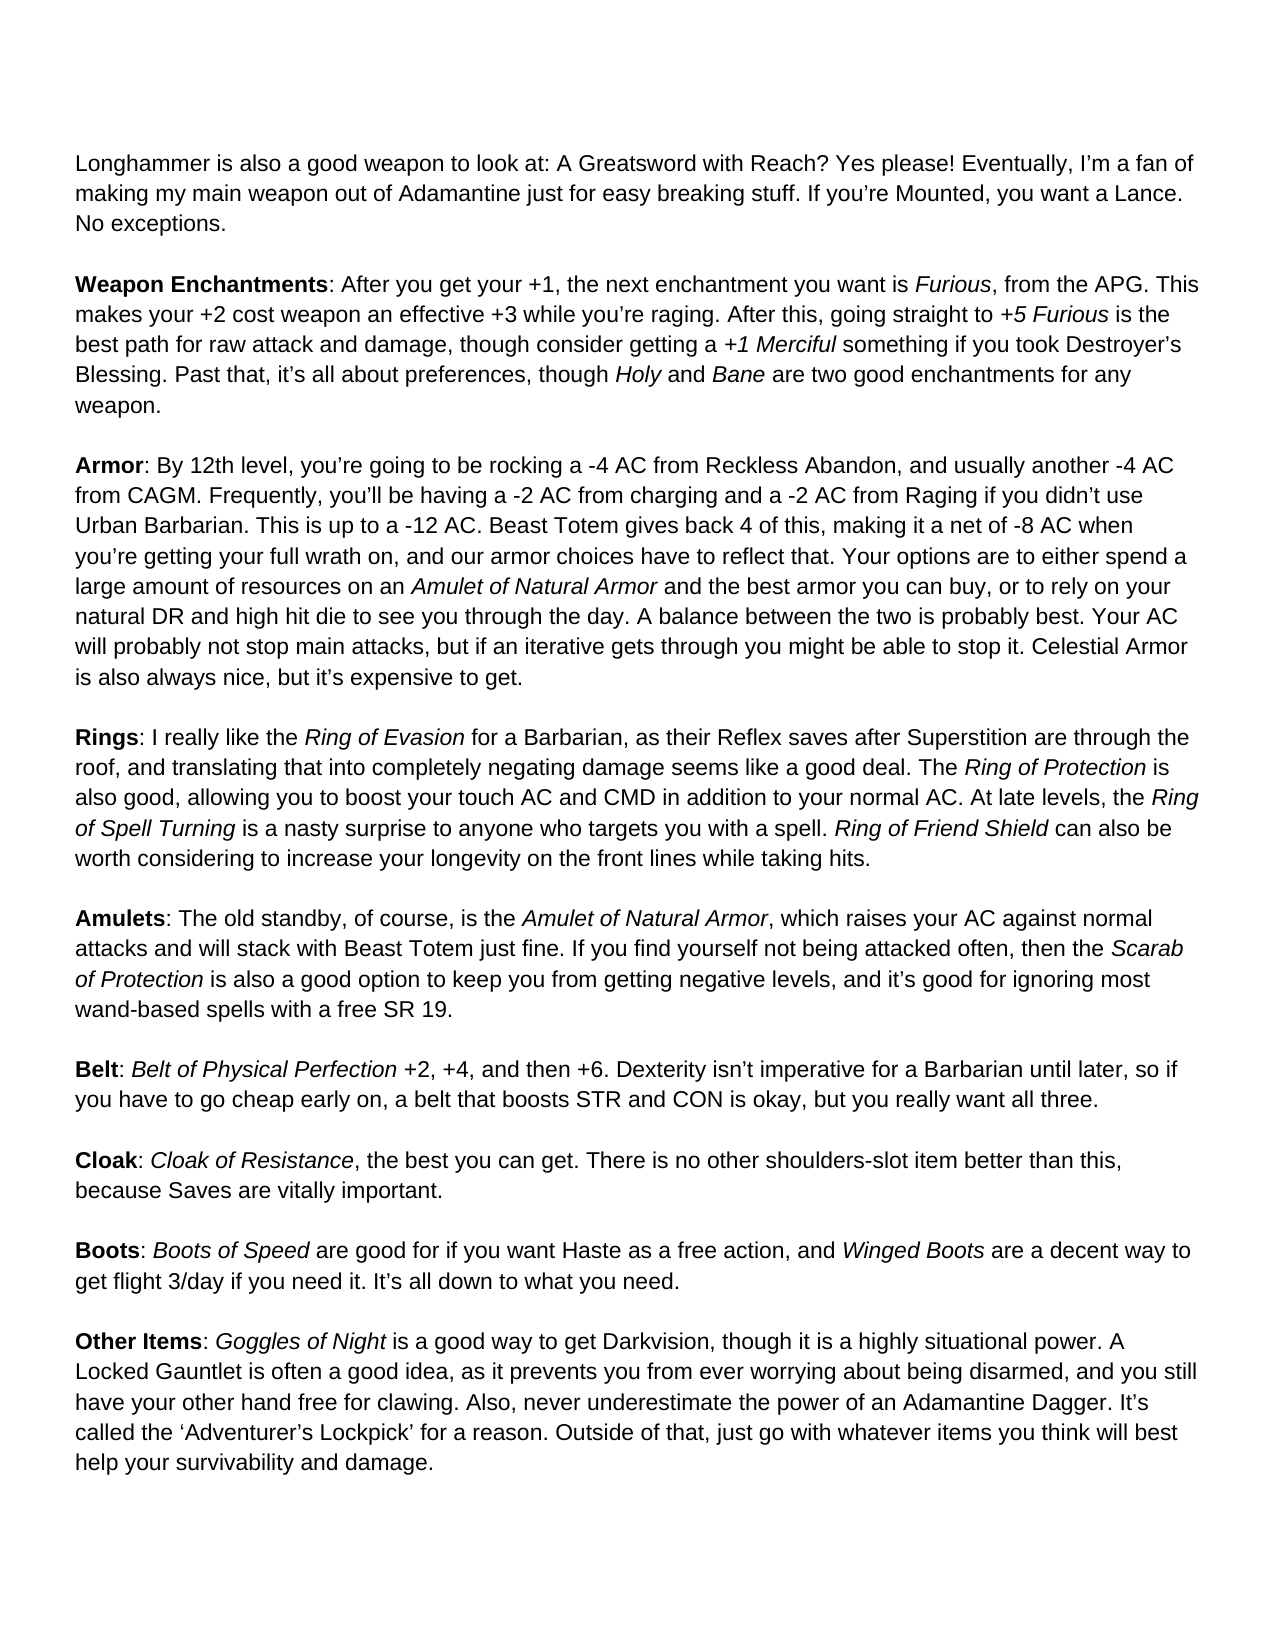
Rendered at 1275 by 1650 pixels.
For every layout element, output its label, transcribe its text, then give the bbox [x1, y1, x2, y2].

text Boots: Boots of Speed are good for if you want Haste as a free action, and Winged Boots are a decent way to get flight 3/day if you need it. It’s all down to what you need. [75, 1237, 1200, 1294]
text Belt: Belt of Physical Perfection +2, +4, and then +6. Dexterity isn’t imperative for a Barbarian until later, so if you have to go cheap early on, a belt that boosts STR and CON is okay, but you really want all three. [75, 1056, 1200, 1113]
text Amulets: The old standby, of course, is the Amulet of Natural Armor, which raises your AC against normal attacks and will stack with Beast Totem just fine. If you find yourself not being attacked often, then the Scarab of Protection is also a good option to keep you from getting negative levels, and it’s good for ignoring most wand-based spells with a free SR 19. [75, 905, 1200, 1022]
text Weapon Enchantments: After you get your +1, the next enchantment you want is Furious, from the APG. This makes your +2 cost weapon an effective +3 while you’re raging. After this, going straight to +5 Furious is the best path for raw attack and damage, though consider getting a +1 Merciful something if you took Destroyer’s Blessing. Past that, it’s all about preferences, though Holy and Bane are two good enchantments for any weapon. [75, 271, 1200, 418]
text Rings: I really like the Ring of Evasion for a Barbarian, as their Reflex saves after Superstition are through the roof, and translating that into completely negating damage seems like a good deal. The Ring of Protection is also good, allowing you to boost your touch AC and CMD in addition to your normal AC. At late levels, the Ring of Spell Turning is a nasty surprise to anyone who targets you with a spell. Ring of Friend Shield can also be worth considering to increase your longevity on the front lines while taking hits. [75, 724, 1200, 871]
text Longhammer is also a good weapon to look at: A Greatsword with Reach? Yes please! Eventually, I’m a fan of making my main weapon out of Adamantine just for easy breaking stuff. If you’re Mounted, you want a Lance. No exceptions. [75, 150, 1200, 237]
text Armor: By 12th level, you’re going to be rocking a -4 AC from Reckless Abandon, and usually another -4 AC from CAGM. Frequently, you’ll be having a -2 AC from charging and a -2 AC from Raging if you didn’t use Urban Barbarian. This is up to a -12 AC. Beast Totem gives back 4 of this, making it a net of -8 AC when you’re getting your full wrath on, and our armor choices have to reflect that. Your options are to either spend a large amount of resources on an Amulet of Natural Armor and the best armor you can buy, or to rely on your natural DR and high hit die to see you through the day. A balance between the two is probably best. Your AC will probably not stop main attacks, but if an iterative gets through you might be able to stop it. Celestial Armor is also always nice, but it’s expensive to get. [75, 452, 1200, 690]
text Other Items: Goggles of Night is a good way to get Darkvision, though it is a highly situational power. A Locked Gauntlet is often a good idea, as it prevents you from ever worrying about being disarmed, and you still have your other hand free for clawing. Also, never underestimate the power of an Adamantine Dagger. It’s called the ‘Adventurer’s Lockpick’ for a reason. Outside of that, just go with whatever items you think will best help your survivability and damage. [75, 1328, 1200, 1475]
text Cloak: Cloak of Resistance, the best you can get. There is no other shoulders-slot item better than this, because Saves are vitally important. [75, 1147, 1200, 1203]
